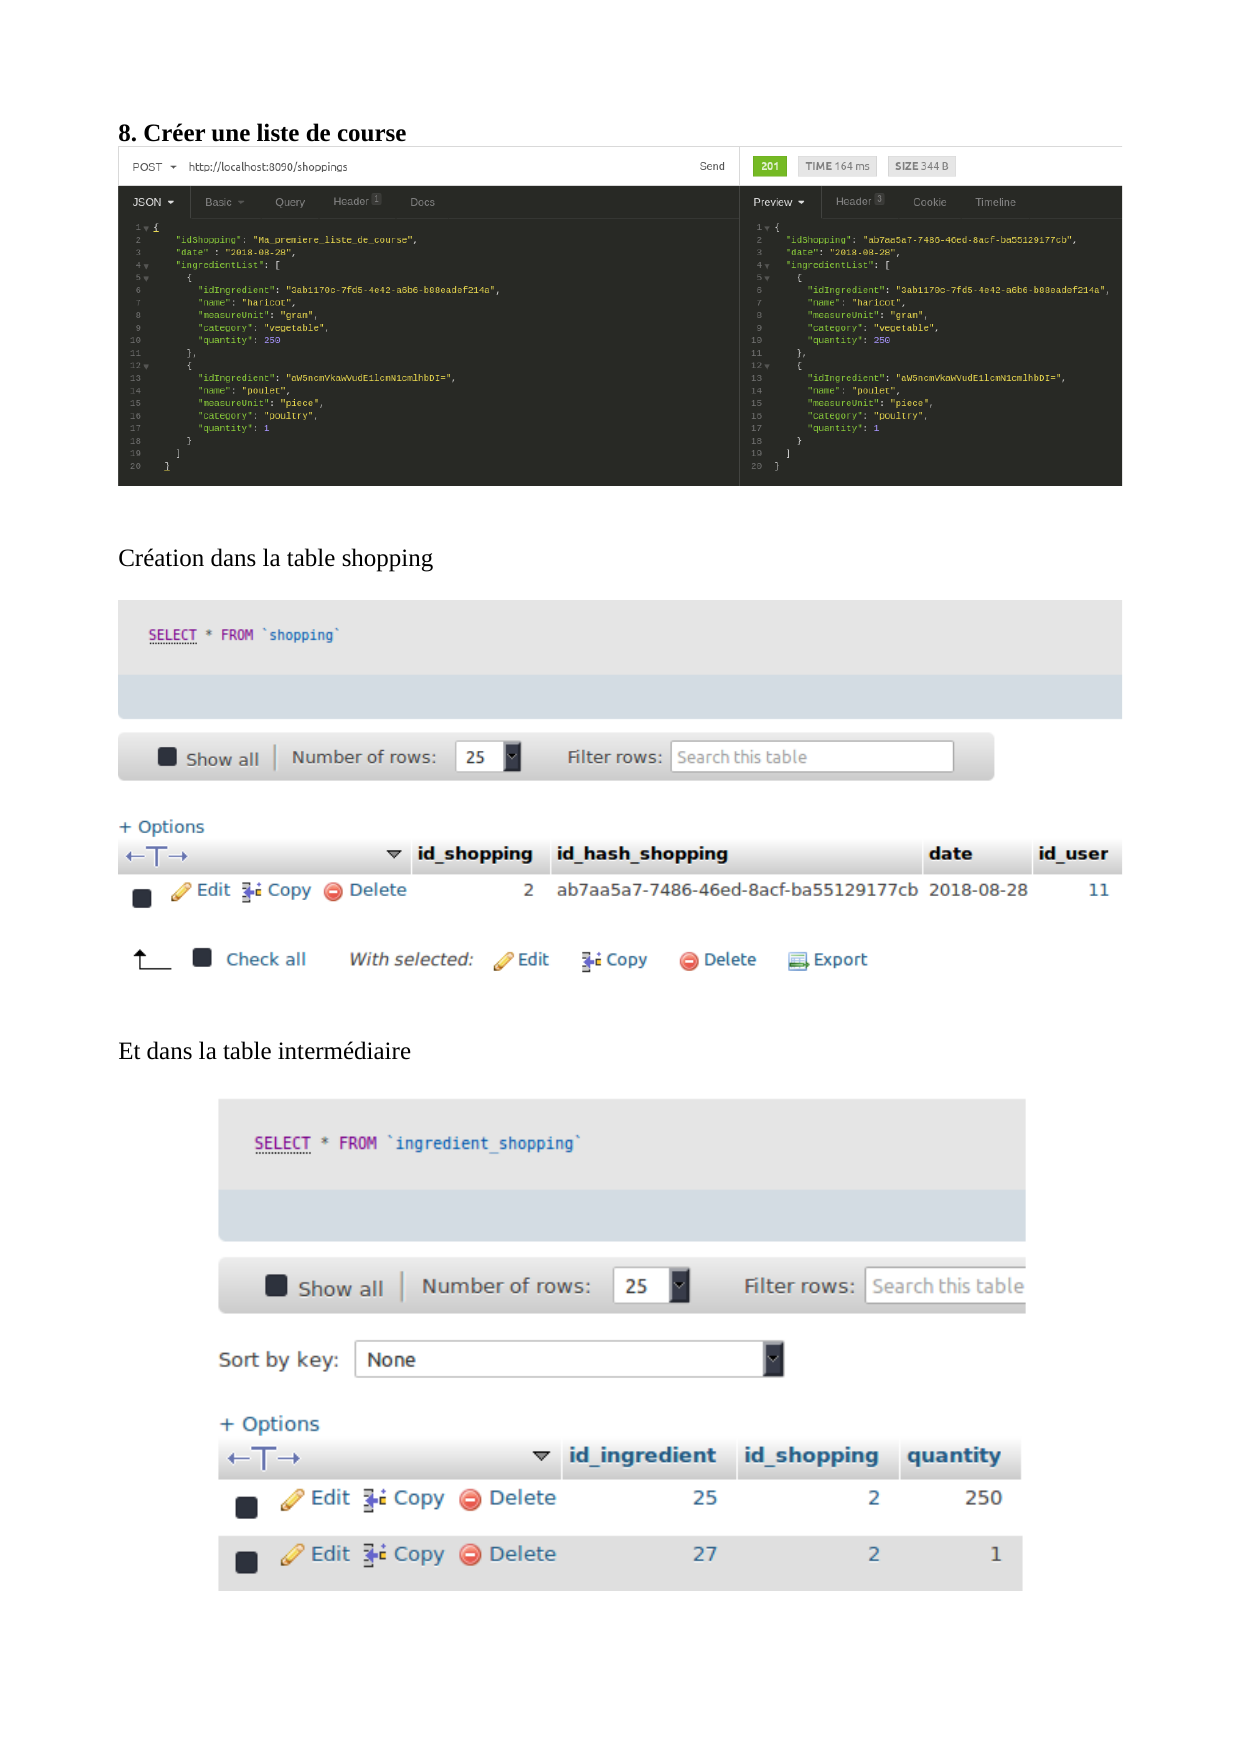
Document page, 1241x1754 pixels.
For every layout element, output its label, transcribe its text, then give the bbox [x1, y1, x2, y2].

picture [118, 146, 1123, 486]
text Et dans la table intermédiaire [118, 1036, 1122, 1065]
picture [214, 1093, 1026, 1591]
text Création dans la table shopping [118, 543, 1122, 572]
picture [118, 600, 1123, 979]
text 8. Créer une liste de course [118, 118, 1122, 146]
